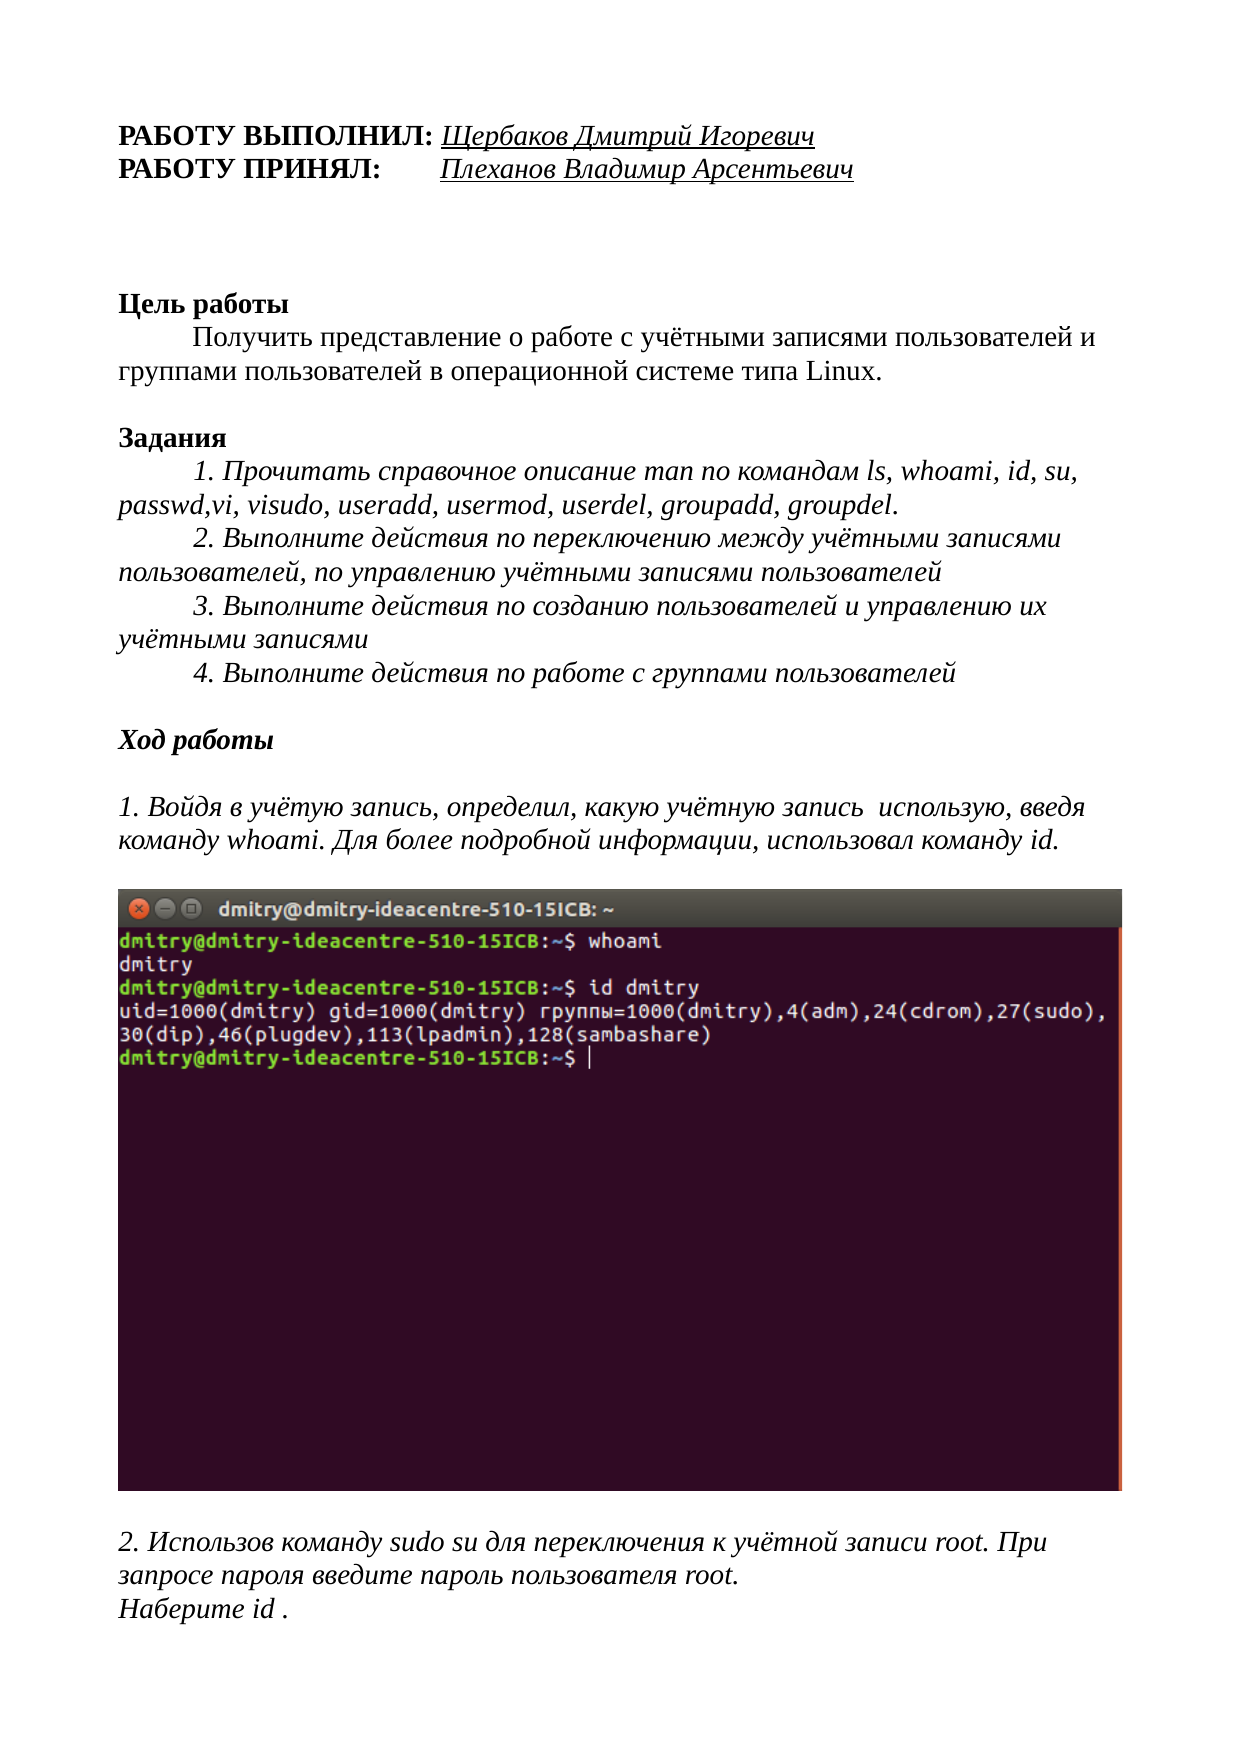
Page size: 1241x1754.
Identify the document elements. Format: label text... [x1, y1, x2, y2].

text Ход работы [118, 722, 1122, 755]
text Получить представление о работе с учётными записями пользователей и группами пользователей в операционной системе типа Linux. [118, 319, 1122, 386]
text 2. Выполните действия по переключению между учётными записями пользователей, по управлению учётными записями пользователей [118, 521, 1122, 588]
text РАБОТУ ПРИНЯЛ: Плеханов Владимир Арсентьевич [118, 152, 1122, 185]
text Цель работы [118, 286, 1122, 319]
text Наберите id . [118, 1591, 1122, 1624]
text Задания [118, 420, 1122, 453]
text 4. Выполните действия по работе с группами пользователей [118, 655, 1122, 688]
text 3. Выполните действия по созданию пользователей и управлению их учётными записями [118, 588, 1122, 655]
text 2. Использов команду sudo su для переключения к учётной записи root. При запросе пароля введите пароль пользователя root. [118, 1524, 1122, 1591]
text РАБОТУ ВЫПОЛНИЛ: Щербаков Дмитрий Игоревич [118, 118, 1122, 152]
picture [118, 889, 1123, 1491]
text 1. Войдя в учётую запись, определил, какую учётную запись использую, введя команду whoami. Для более подробной информации, использовал команду id. [118, 789, 1122, 856]
text 1. Прочитать справочное описание man по командам ls, whoami, id, su, passwd,vi, visudo, useradd, usermod, userdel, groupadd, groupdel. [118, 453, 1122, 521]
